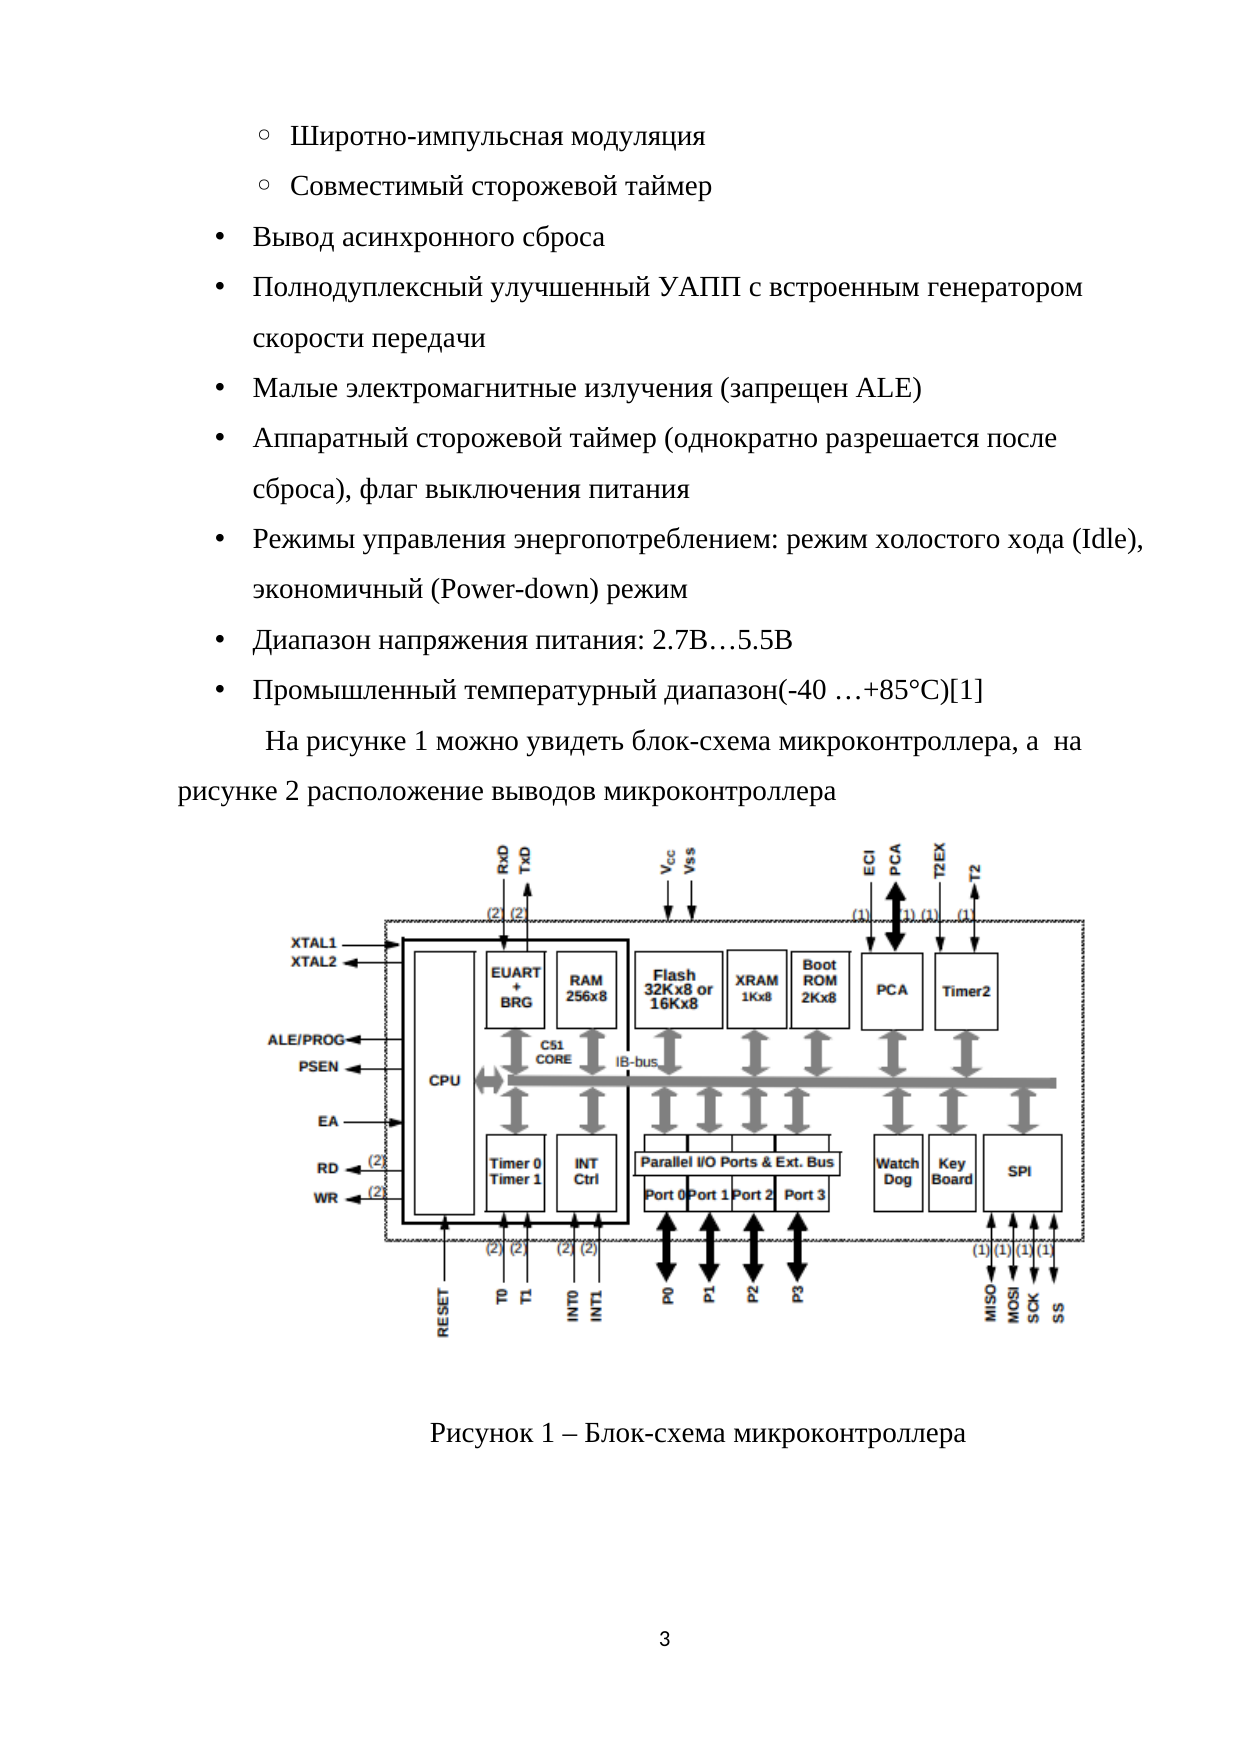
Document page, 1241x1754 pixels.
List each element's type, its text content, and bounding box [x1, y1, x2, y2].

text На рисунке 1 можно увидеть блок-схема микроконтроллера, а на рисунке 2 расположение выводов микроконтроллера [177, 723, 1152, 807]
list Аппаратный сторожевой таймер (однократно разрешается после сброса), флаг выключения питания [215, 421, 1152, 504]
text Рисунок 1 – Блок-схема микроконтроллера [177, 1415, 1152, 1448]
list Диапазон напряжения питания: 2.7В…5.5В [215, 622, 1152, 656]
list Режимы управления энергопотреблением: режим холостого хода (Idle), экономичный (Power-down) режим [215, 521, 1152, 605]
list Совместимый сторожевой таймер [252, 168, 1152, 202]
list Промышленный температурный диапазон(-40 …+85°C)[1] [215, 672, 1152, 706]
list Полнодуплексный улучшенный УАПП с встроенным генератором скорости передачи [215, 269, 1152, 353]
list Вывод асинхронного сброса [215, 219, 1152, 253]
list Широтно-импульсная модуляция [252, 118, 1152, 152]
list Малые электромагнитные излучения (запрещен ALE) [215, 370, 1152, 404]
picture [197, 837, 1152, 1355]
